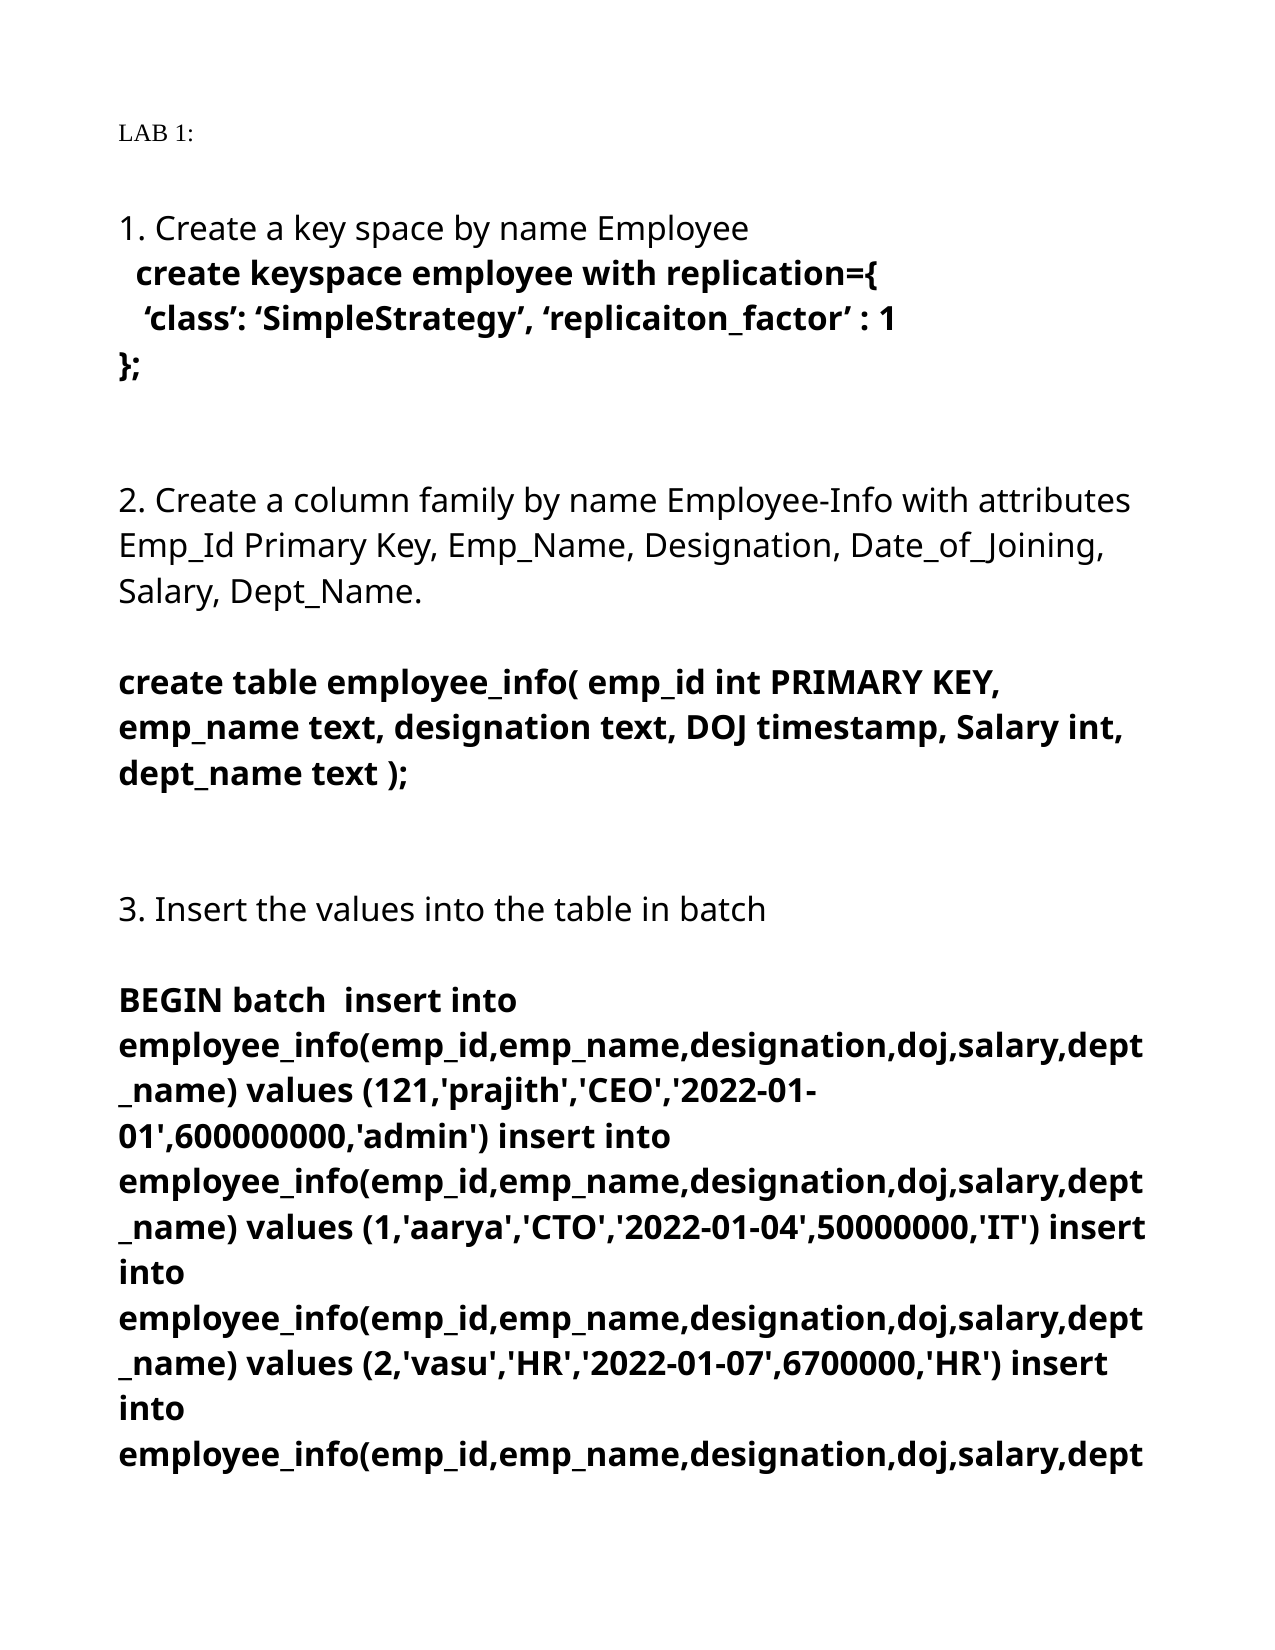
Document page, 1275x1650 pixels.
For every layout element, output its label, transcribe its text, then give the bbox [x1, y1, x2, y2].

text create keyspace employee with replication={ [118, 250, 1157, 295]
text create table employee_info( emp_id int PRIMARY KEY, emp_name text, designation text, DOJ timestamp, Salary int, dept_name text ); [118, 658, 1157, 795]
text ‘class’: ‘SimpleStrategy’, ‘replicaiton_factor’ : 1 [118, 295, 1157, 341]
text 3. Insert the values into the table in batch [118, 886, 1157, 931]
text }; [118, 341, 1157, 386]
text 2. Create a column family by name Employee-Info with attributes Emp_Id Primary Key, Emp_Name, Designation, Date_of_Joining, Salary, Dept_Name. [118, 477, 1157, 613]
text 1. Create a key space by name Employee [118, 204, 1157, 250]
text BEGIN batch insert into employee_info(emp_id,emp_name,designation,doj,salary,dept_name) values (121,'prajith','CEO','2022-01-01',600000000,'admin') insert into employee_info(emp_id,emp_name,designation,doj,salary,dept_name) values (1,'aarya','CTO','2022-01-04',50000000,'IT') insert into employee_info(emp_id,emp_name,designation,doj,salary,dept_name) values (2,'vasu','HR','2022-01-07',6700000,'HR') insert into employee_info(emp_id,emp_name,designation,doj,salary,dept [118, 976, 1157, 1476]
text LAB 1: [118, 118, 1157, 147]
